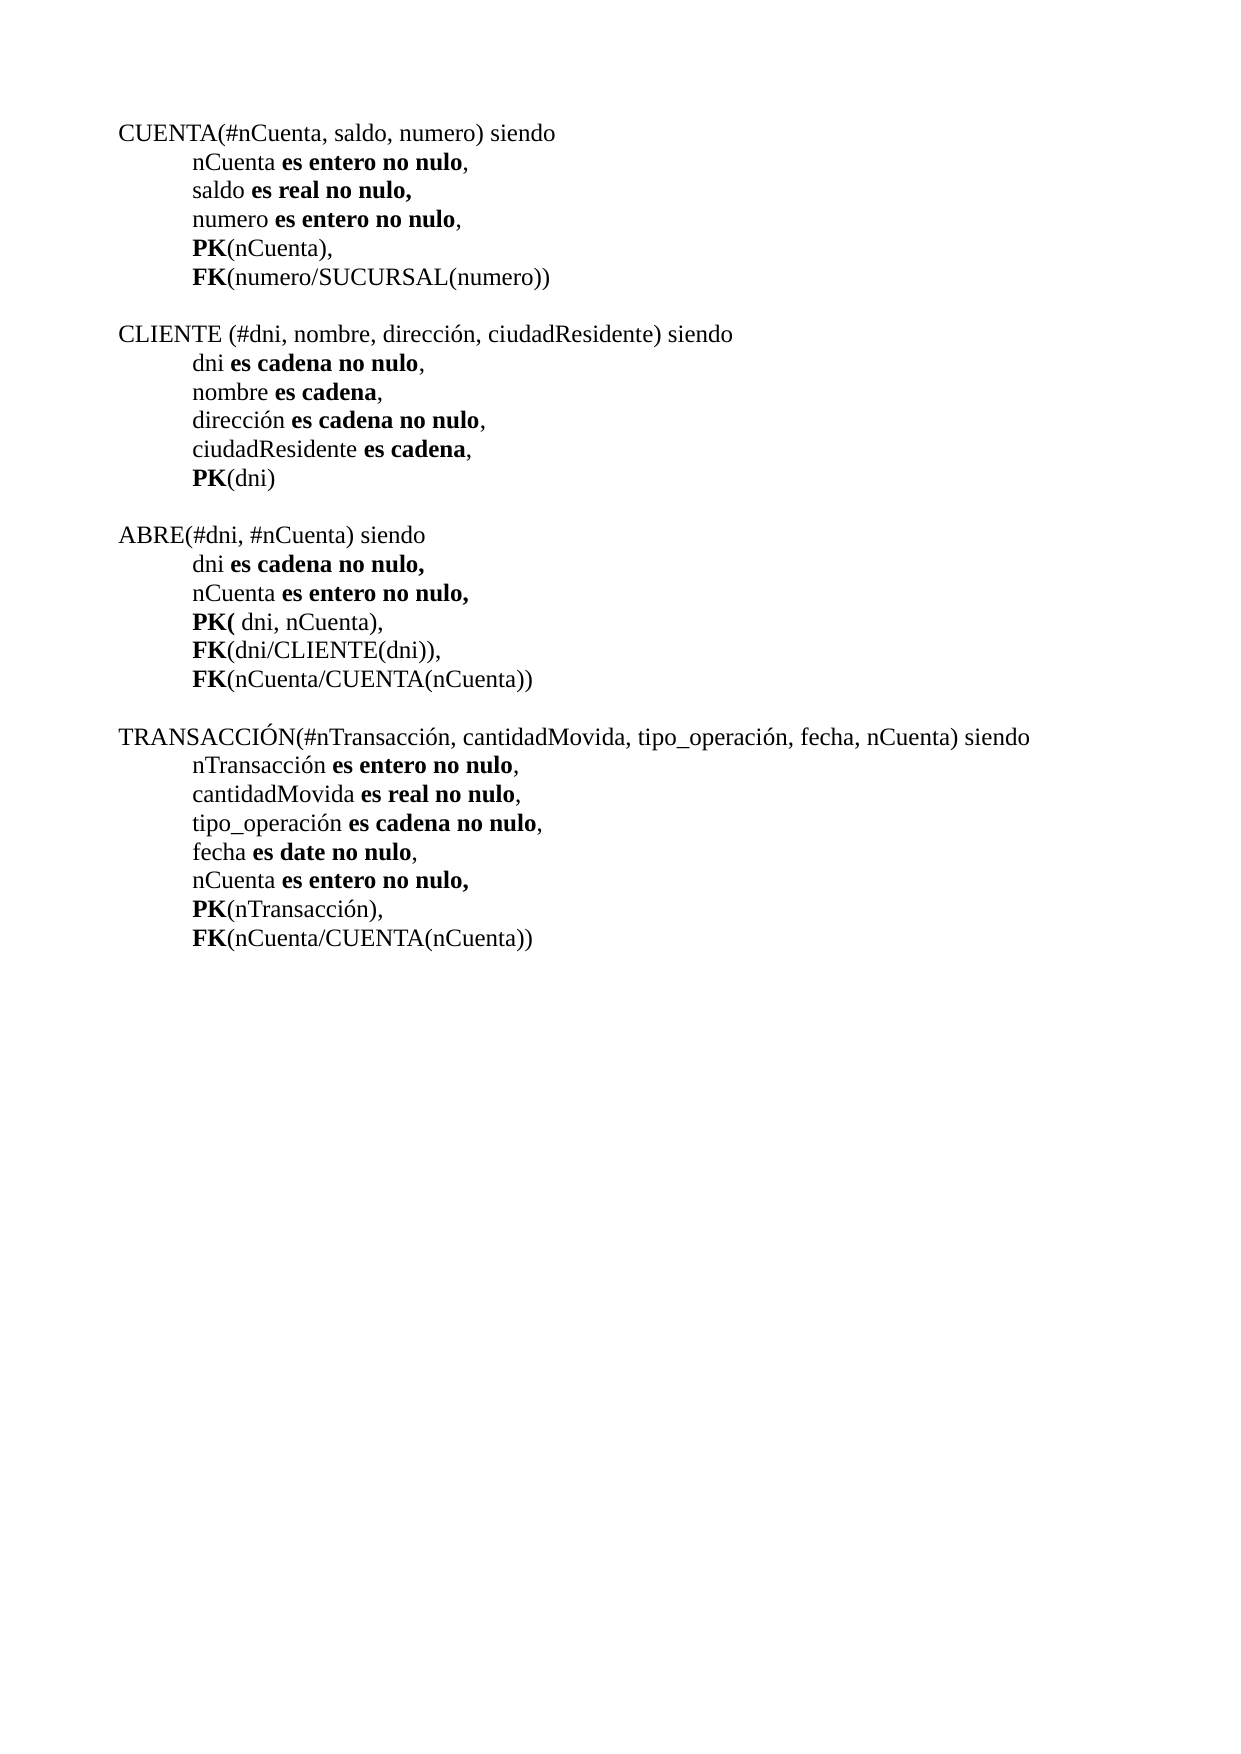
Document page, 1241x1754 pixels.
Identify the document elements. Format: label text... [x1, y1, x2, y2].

text nCuenta es entero no nulo, [118, 147, 1122, 176]
text PK(dni) [118, 463, 1122, 492]
text FK(nCuenta/CUENTA(nCuenta)) [118, 664, 1122, 693]
text FK(dni/CLIENTE(dni)), [118, 636, 1122, 664]
text CUENTA(#nCuenta, saldo, numero) siendo [118, 118, 1122, 147]
text PK(nTransacción), [118, 894, 1122, 923]
text dirección es cadena no nulo, [118, 406, 1122, 434]
text TRANSACCIÓN(#nTransacción, cantidadMovida, tipo_operación, fecha, nCuenta) siendo [118, 722, 1122, 751]
text ciudadResidente es cadena, [118, 434, 1122, 463]
text CLIENTE (#dni, nombre, dirección, ciudadResidente) siendo [118, 319, 1122, 348]
text cantidadMovida es real no nulo, [118, 779, 1122, 808]
text PK( dni, nCuenta), [118, 607, 1122, 636]
text dni es cadena no nulo, [118, 348, 1122, 377]
text numero es entero no nulo, [118, 204, 1122, 233]
text fecha es date no nulo, [118, 837, 1122, 866]
text FK(numero/SUCURSAL(numero)) [118, 262, 1122, 291]
text saldo es real no nulo, [118, 176, 1122, 204]
text nombre es cadena, [118, 377, 1122, 406]
text ABRE(#dni, #nCuenta) siendo [118, 521, 1122, 549]
text nCuenta es entero no nulo, [118, 578, 1122, 607]
text nCuenta es entero no nulo, [118, 866, 1122, 894]
text dni es cadena no nulo, [118, 549, 1122, 578]
text FK(nCuenta/CUENTA(nCuenta)) [118, 923, 1122, 952]
text tipo_operación es cadena no nulo, [118, 808, 1122, 837]
text nTransacción es entero no nulo, [118, 751, 1122, 779]
text PK(nCuenta), [118, 233, 1122, 262]
